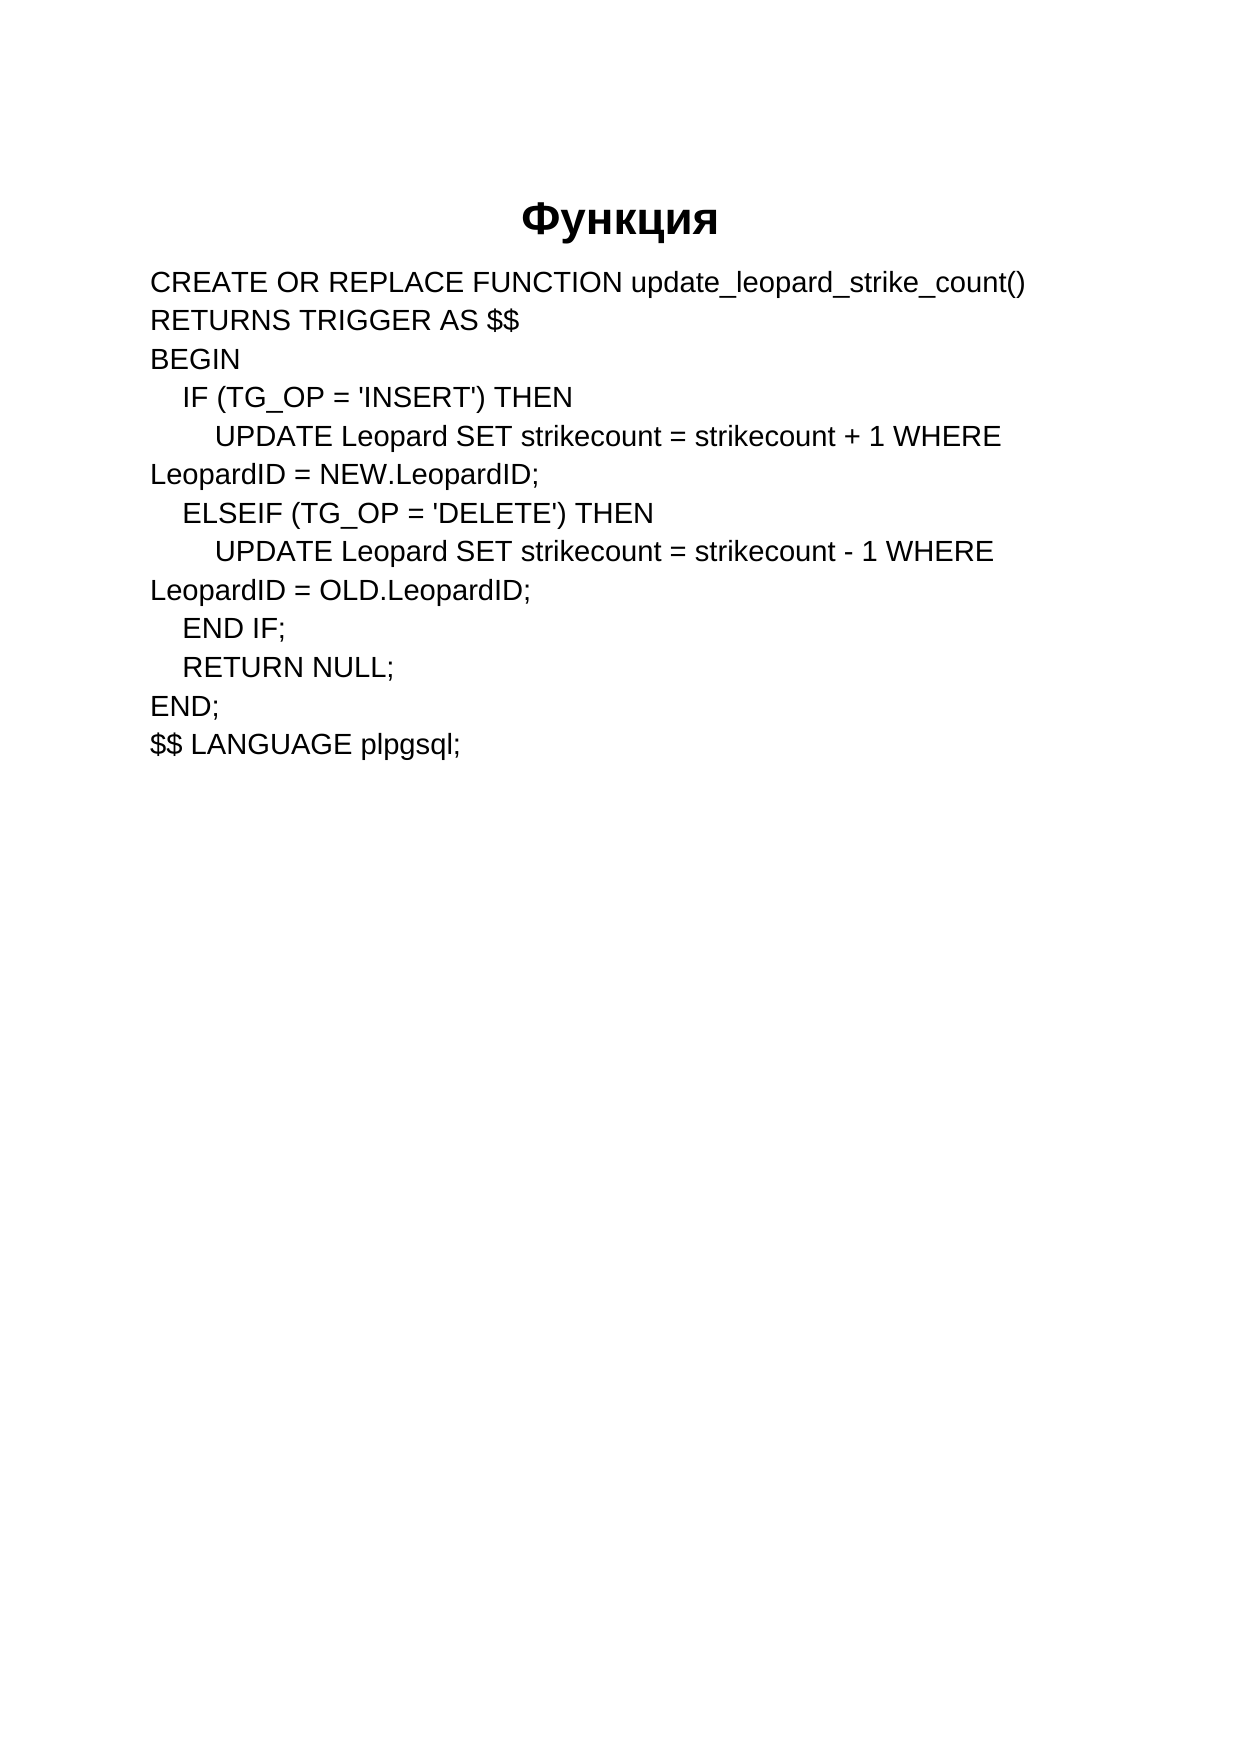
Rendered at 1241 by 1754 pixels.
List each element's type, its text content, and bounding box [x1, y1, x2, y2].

text ELSEIF (TG_OP = 'DELETE') THEN [150, 496, 1090, 529]
text CREATE OR REPLACE FUNCTION update_leopard_strike_count() RETURNS TRIGGER AS $$ [150, 265, 1090, 337]
text IF (TG_OP = 'INSERT') THEN [150, 380, 1090, 414]
text END; [150, 689, 1090, 722]
text BEGIN [150, 342, 1090, 375]
text UPDATE Leopard SET strikecount = strikecount + 1 WHERE LeopardID = NEW.LeopardID; [150, 419, 1090, 491]
subtitle Функция [150, 192, 1090, 244]
text RETURN NULL; [150, 650, 1090, 684]
text UPDATE Leopard SET strikecount = strikecount - 1 WHERE LeopardID = OLD.LeopardID; [150, 534, 1090, 607]
text $$ LANGUAGE plpgsql; [150, 727, 1090, 761]
text END IF; [150, 612, 1090, 645]
